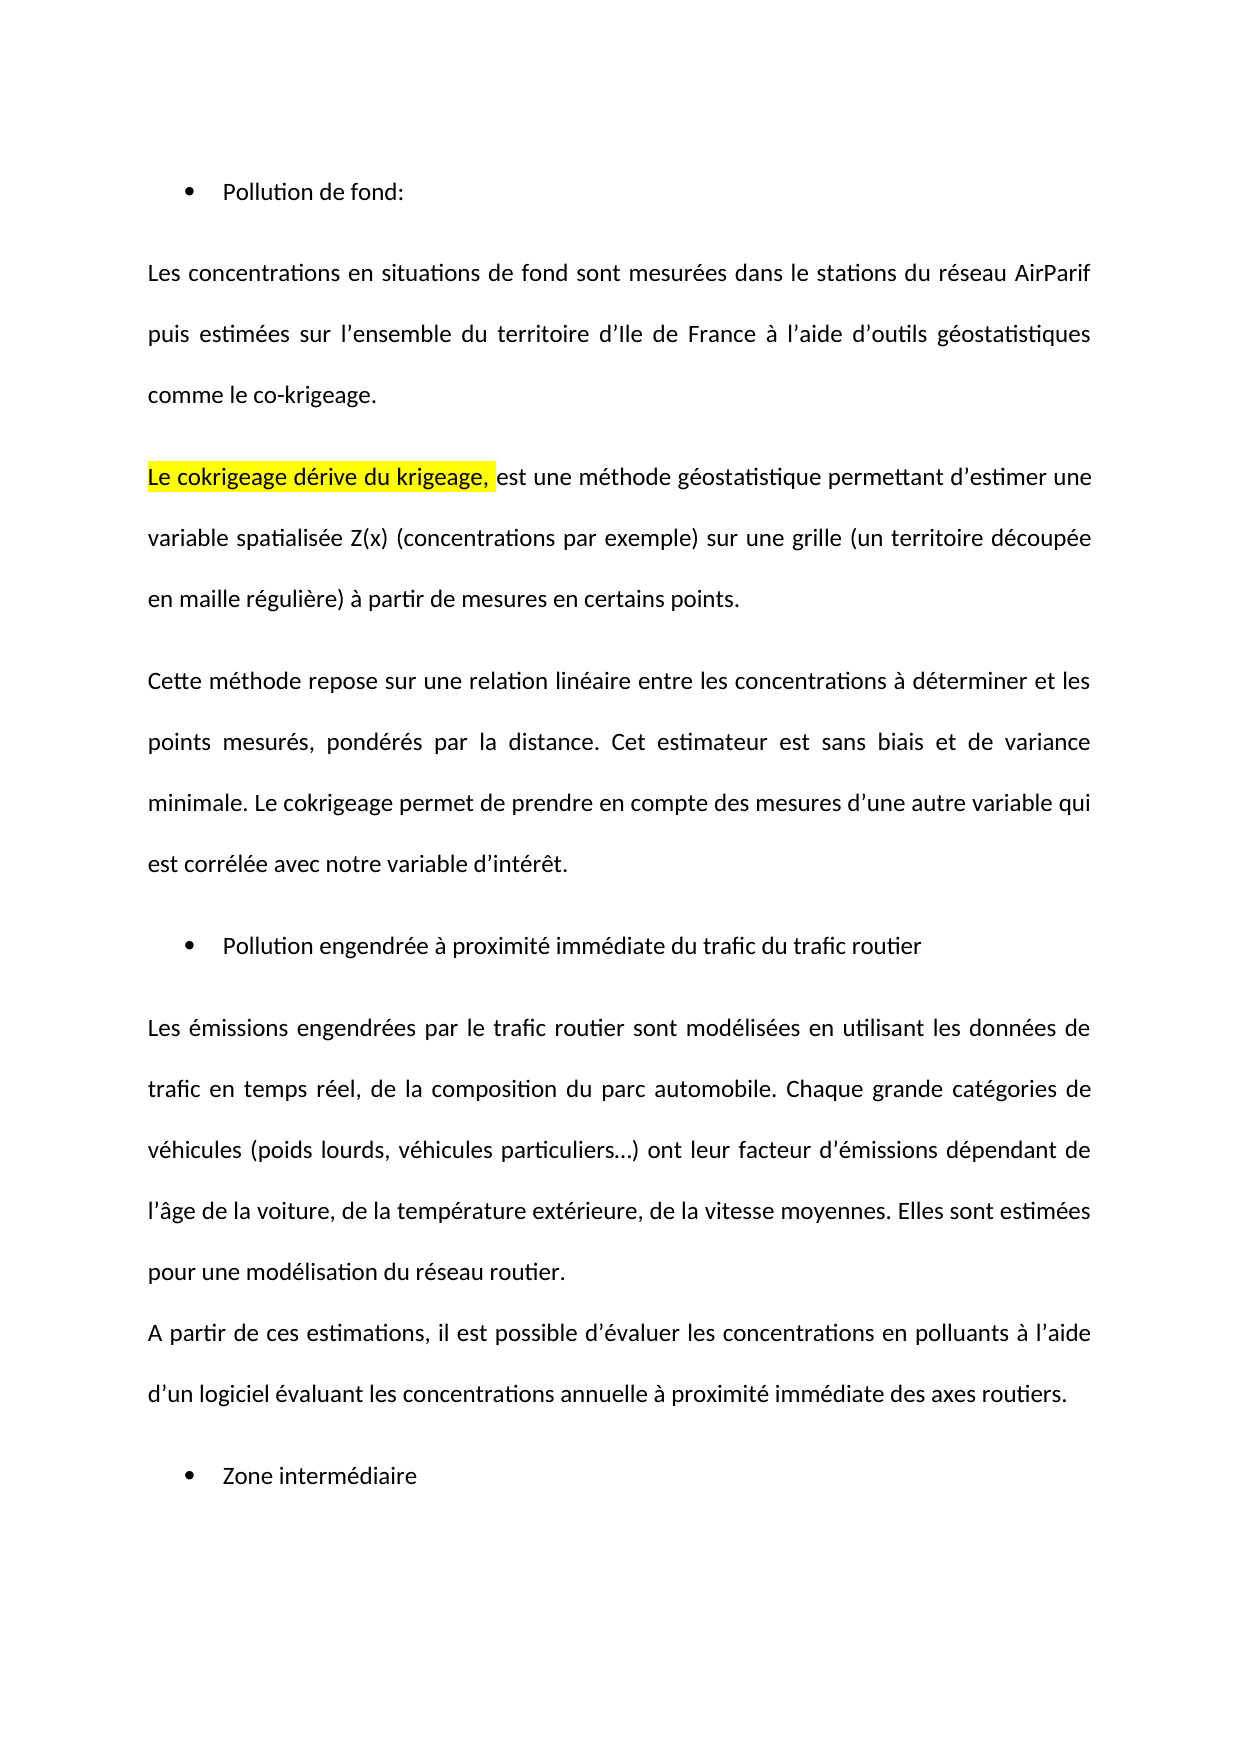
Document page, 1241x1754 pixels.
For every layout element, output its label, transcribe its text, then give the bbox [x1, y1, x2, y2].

text Les émissions engendrées par le trafic routier sont modélisées en utilisant les données de trafic en temps réel, de la composition du parc automobile. Chaque grande catégories de véhicules (poids lourds, véhicules particuliers…) ont leur facteur d’émissions dépendant de l’âge de la voiture, de la température extérieure, de la vitesse moyennes. Elles sont estimées pour une modélisation du réseau routier. A partir de ces estimations, il est possible d’évaluer les concentrations en polluants à l’aide d’un logiciel évaluant les concentrations annuelle à proximité immédiate des axes routiers. [148, 1012, 1093, 1409]
text Les concentrations en situations de fond sont mesurées dans le stations du réseau AirParif puis estimées sur l’ensemble du territoire d’Ile de France à l’aide d’outils géostatistiques comme le co-krigeage. [148, 257, 1093, 410]
list Zone intermédiaire [185, 1460, 1093, 1491]
list Pollution de fond: [185, 176, 1093, 206]
list Pollution engendrée à proximité immédiate du trafic du trafic routier [185, 930, 1093, 961]
text Cette méthode repose sur une relation linéaire entre les concentrations à déterminer et les points mesurés, pondérés par la distance. Cet estimateur est sans biais et de variance minimale. Le cokrigeage permet de prendre en compte des mesures d’une autre variable qui est corrélée avec notre variable d’intérêt. [148, 665, 1093, 879]
text Le cokrigeage dérive du krigeage, est une méthode géostatistique permettant d’estimer une variable spatialisée Z(x) (concentrations par exemple) sur une grille (un territoire découpée en maille régulière) à partir de mesures en certains points. [148, 461, 1093, 614]
